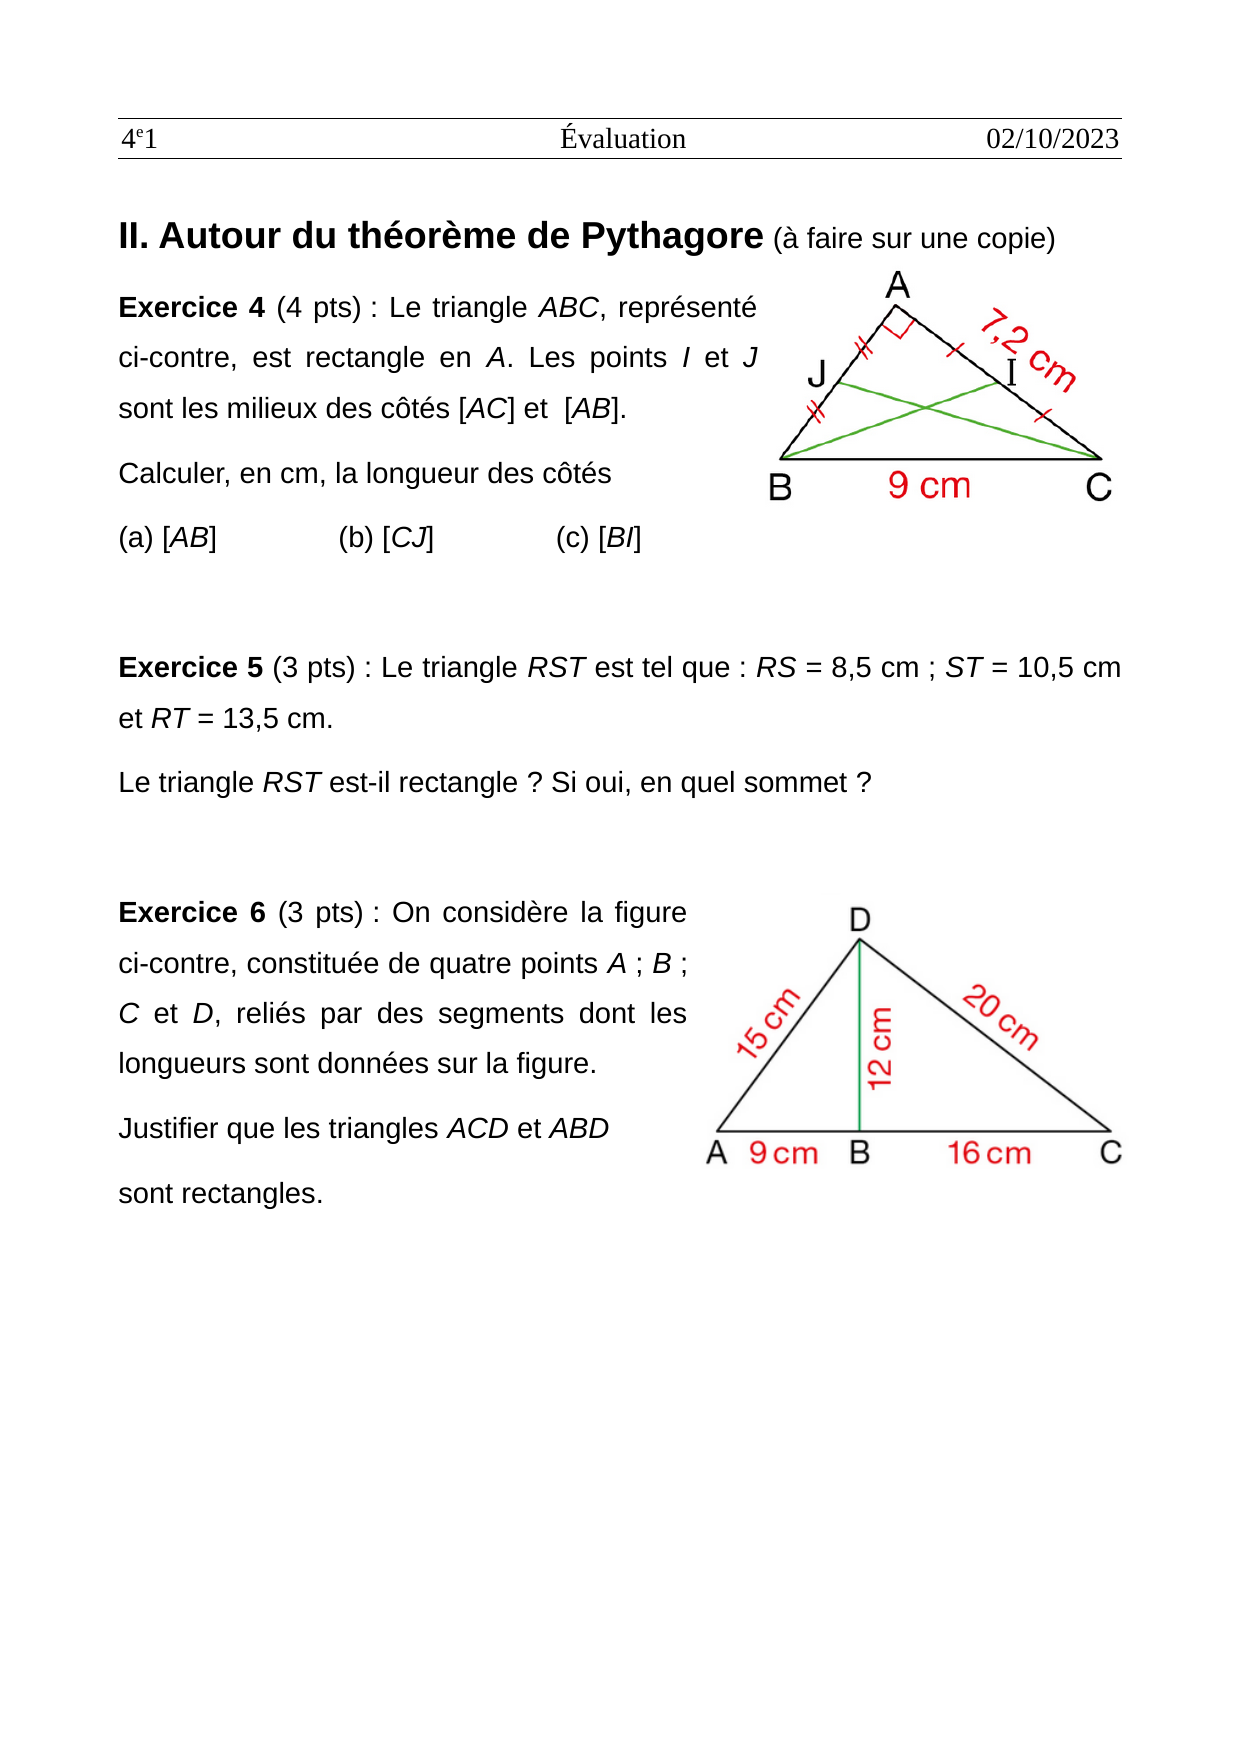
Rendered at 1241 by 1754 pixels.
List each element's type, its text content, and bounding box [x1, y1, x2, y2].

text Le triangle RST est-il rectangle ? Si oui, en quel sommet ? [118, 766, 1122, 799]
text Calculer, en cm, la longueur des côtés [118, 456, 757, 489]
text Justifier que les triangles ACD et ABD [118, 1111, 687, 1145]
text Exercice 6 (3 pts) : On considère la figure ci-contre, constituée de quatre points A ; B ; C et D, reliés par des segments dont les longueurs sont données sur la figure. [118, 895, 687, 1080]
text sont rectangles. [118, 1176, 1122, 1209]
subtitle II. Autour du théorème de Pythagore (à faire sur une copie) [118, 213, 1122, 256]
text Exercice 4 (4 pts) : Le triangle ABC, représenté ci-contre, est rectangle en A. Les points I et J sont les milieux des côtés [AC] et [AB]. [118, 290, 757, 424]
text (a) [AB] (b) [CJ] (c) [BI] [118, 521, 1122, 554]
text Exercice 5 (3 pts) : Le triangle RST est tel que : RS = 8,5 cm ; ST = 10,5 cm et RT = 13,5 cm. [118, 650, 1122, 734]
picture [757, 258, 1120, 511]
picture [687, 893, 1135, 1177]
